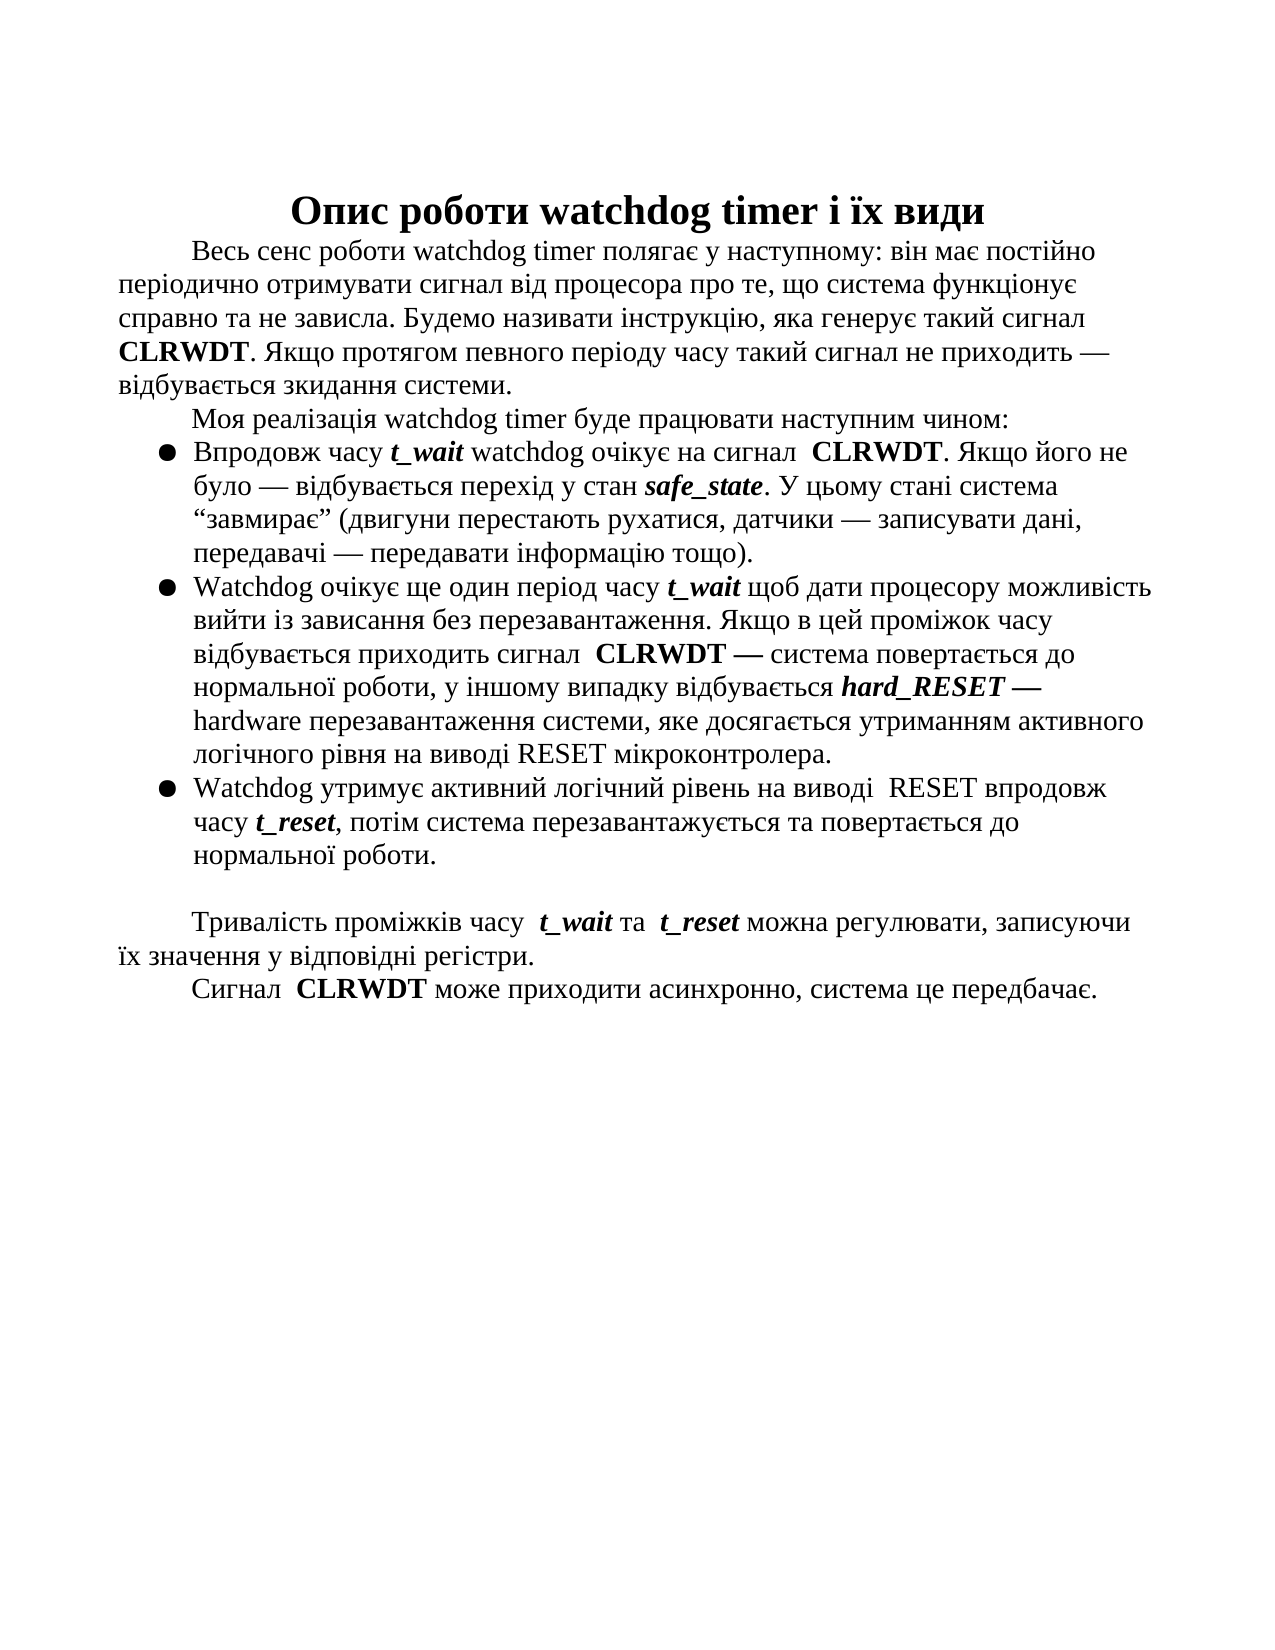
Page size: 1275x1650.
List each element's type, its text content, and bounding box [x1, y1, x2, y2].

text Сигнал CLRWDT може приходити асинхронно, система це передбачає. [118, 971, 1157, 1005]
text Тривалість проміжків часу t_wait та t_reset можна регулювати, записуючи їх значення у відповідні регістри. [118, 904, 1157, 971]
list Watchdog утримує активний логічний рівень на виводі RESET впродовж часу t_reset, потім система перезавантажується та повертається до нормальної роботи. [156, 770, 1157, 871]
list Впродовж часу t_wait watchdog очікує на сигнал CLRWDT. Якщо його не було — відбувається перехід у стан safe_state. У цьому стані система “завмирає” (двигуни перестають рухатися, датчики — записувати дані, передавачі — передавати інформацію тощо). [156, 434, 1157, 569]
text Весь сенс роботи watchdog timer полягає у наступному: він має постійно періодично отримувати сигнал від процесора про те, що система функціонує справно та не зависла. Будемо називати інструкцію, яка генерує такий сигнал CLRWDT. Якщо протягом певного періоду часу такий сигнал не приходить — відбувається зкидання системи. [118, 233, 1157, 401]
text Моя реалізація watchdog timer буде працювати наступним чином: [118, 401, 1157, 434]
text Опис роботи watchdog timer і їх види [118, 185, 1157, 233]
list Watchdog очікує ще один період часу t_wait щоб дати процесору можливість вийти із зависання без перезавантаження. Якщо в цей проміжок часу відбувається приходить сигнал CLRWDT — система повертається до нормальної роботи, у іншому випадку відбувається hard_RESET — hardware перезавантаження системи, яке досягається утриманням активного логічного рівня на виводі RESET мікроконтролера. [156, 569, 1157, 770]
